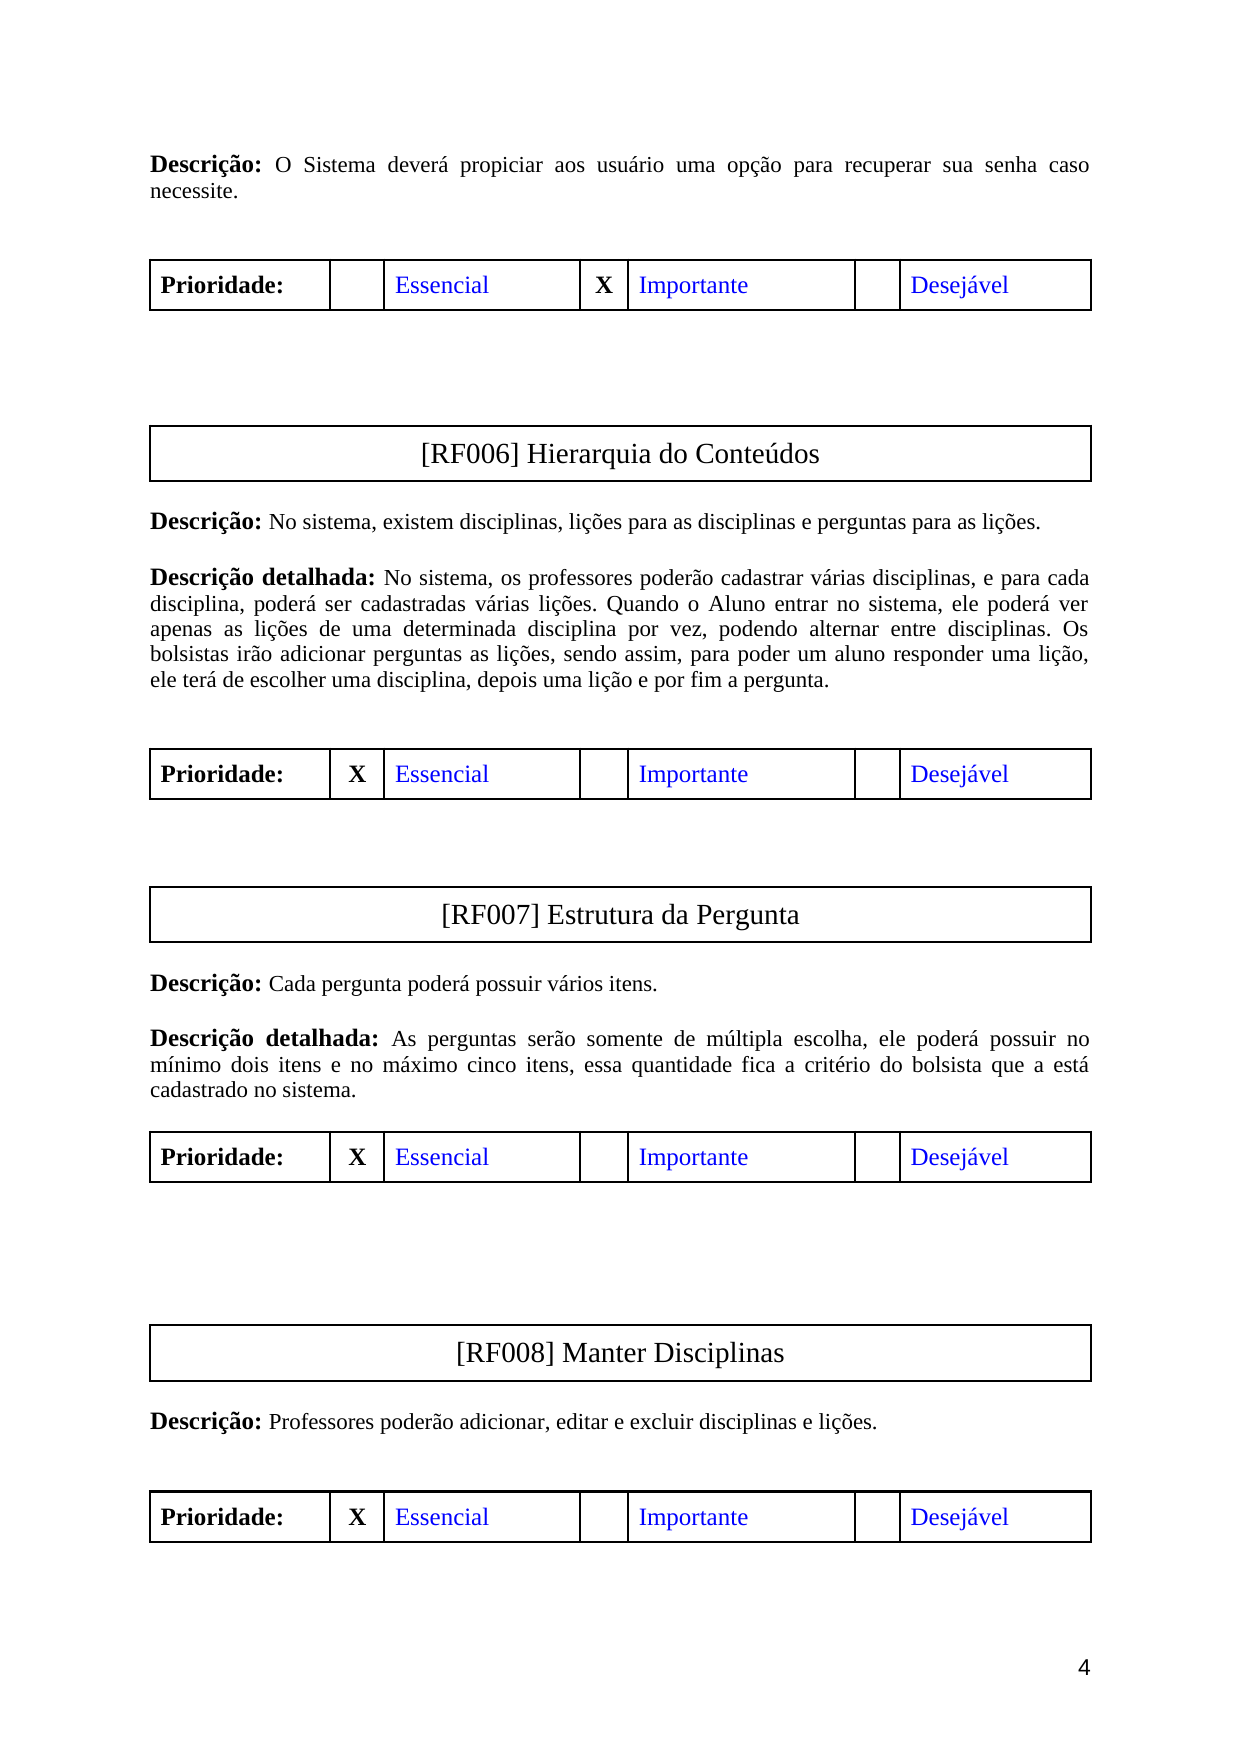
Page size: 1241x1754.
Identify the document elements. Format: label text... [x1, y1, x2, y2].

table_header Importante [629, 750, 854, 798]
table_header Importante [629, 1493, 854, 1541]
text Descrição: O Sistema deverá propiciar aos usuário uma opção para recuperar sua senha caso necessite. [150, 150, 1091, 203]
table_header Desejável [901, 750, 1090, 798]
table_header X [331, 1493, 383, 1541]
table_header Prioridade: [151, 261, 329, 309]
table_header Desejável [901, 1133, 1090, 1181]
table_header [RF006] Hierarquia do Conteúdos [151, 427, 1090, 480]
table_header X [581, 261, 627, 309]
table_header [581, 1133, 627, 1181]
table_header [RF007] Estrutura da Pergunta [151, 888, 1090, 941]
table_header [856, 1493, 899, 1541]
text Descrição: Cada pergunta poderá possuir vários itens. [150, 969, 1091, 997]
table_header [581, 1493, 627, 1541]
table_header [581, 750, 627, 798]
table_header [331, 261, 383, 309]
text Descrição detalhada: No sistema, os professores poderão cadastrar várias disciplinas, e para cada disciplina, poderá ser cadastradas várias lições. Quando o Aluno entrar no sistema, ele poderá ver apenas as lições de uma determinada disciplina por vez, podendo alternar entre disciplinas. Os bolsistas irão adicionar perguntas as lições, sendo assim, para poder um aluno responder uma lição, ele terá de escolher uma disciplina, depois uma lição e por fim a pergunta. [150, 563, 1091, 692]
table_header Prioridade: [151, 1493, 329, 1541]
table_header Essencial [385, 1493, 579, 1541]
table_header Importante [629, 261, 854, 309]
text Descrição detalhada: As perguntas serão somente de múltipla escolha, ele poderá possuir no mínimo dois itens e no máximo cinco itens, essa quantidade fica a critério do bolsista que a está cadastrado no sistema. [150, 1024, 1091, 1103]
table_header [856, 750, 899, 798]
table_header Essencial [385, 261, 579, 309]
table_header Essencial [385, 750, 579, 798]
table_header Prioridade: [151, 1133, 329, 1181]
table_header Desejável [901, 1493, 1090, 1541]
table_header Essencial [385, 1133, 579, 1181]
table_header Prioridade: [151, 750, 329, 798]
table_header [856, 1133, 899, 1181]
table_header Desejável [901, 261, 1090, 309]
table_header [RF008] Manter Disciplinas [151, 1326, 1090, 1379]
table_header X [331, 1133, 383, 1181]
table_header [856, 261, 899, 309]
text Descrição: Professores poderão adicionar, editar e excluir disciplinas e lições. [150, 1407, 1091, 1435]
table_header Importante [629, 1133, 854, 1181]
table_header X [331, 750, 383, 798]
text Descrição: No sistema, existem disciplinas, lições para as disciplinas e perguntas para as lições. [150, 507, 1091, 535]
